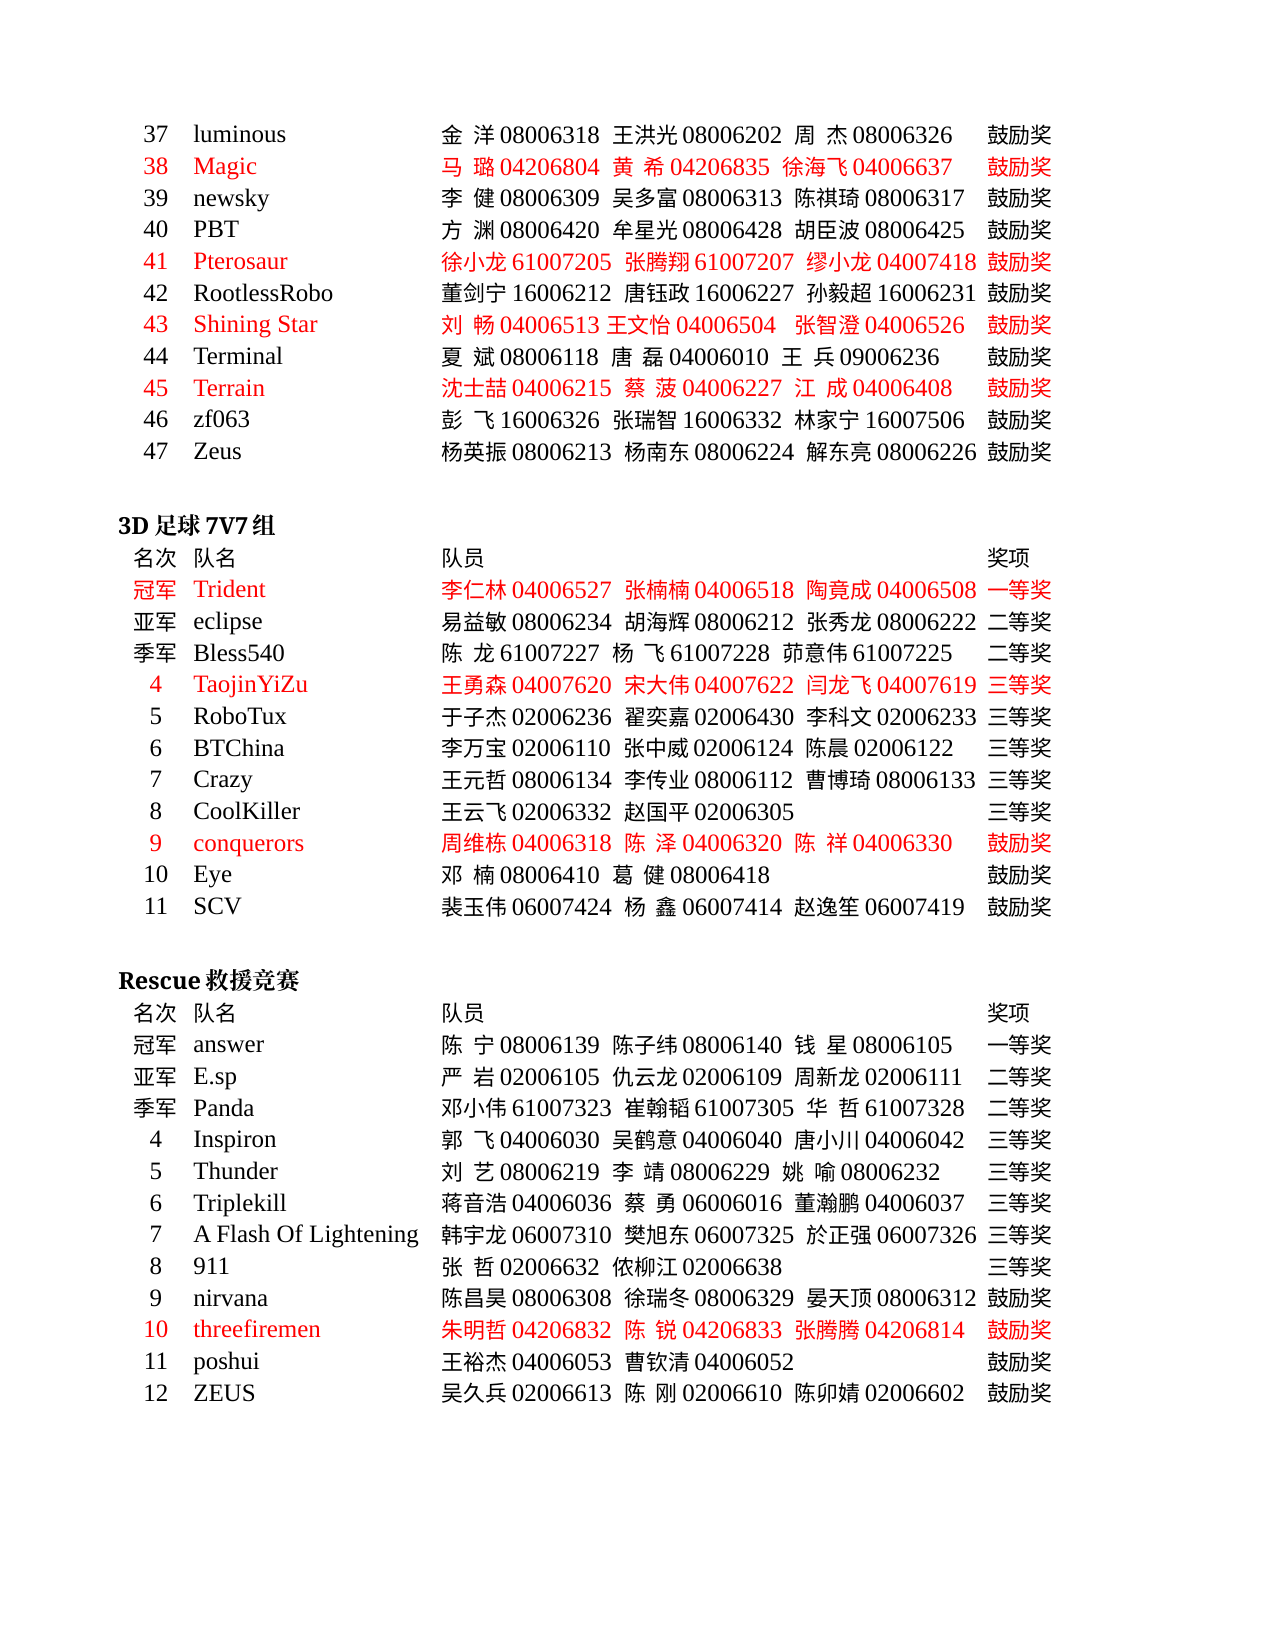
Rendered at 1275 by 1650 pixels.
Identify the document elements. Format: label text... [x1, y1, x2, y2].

table_cell 彭 飞16006326 张瑞智16006332 林家宁16007506 [442, 403, 987, 435]
table_cell 郭 飞04006030 吴鹤意04006040 唐小川04006042 [442, 1123, 987, 1155]
table_cell 蒋音浩04006036 蔡 勇06006016 董瀚鹏04006037 [442, 1186, 987, 1218]
table_cell 鼓励奖 [987, 1281, 1088, 1313]
table_cell 二等奖 [987, 636, 1088, 668]
table_cell 10 [118, 858, 193, 890]
table_cell Eye [193, 858, 442, 890]
table_cell 裴玉伟06007424 杨 鑫06007414 赵逸笙06007419 [442, 890, 987, 921]
table_cell RootlessRobo [193, 276, 442, 308]
table_cell 陈昌昊08006308 徐瑞冬08006329 晏天顶08006312 [442, 1281, 987, 1313]
table_cell 鼓励奖 [987, 213, 1088, 245]
table_cell 徐小龙61007205 张腾翔61007207 缪小龙04007418 [442, 245, 987, 276]
table_cell Trident [193, 573, 442, 605]
table_cell 5 [118, 1155, 193, 1186]
table_cell 4 [118, 668, 193, 700]
table_cell 10 [118, 1313, 193, 1345]
table_cell luminous [193, 118, 442, 150]
table_cell 李仁林04006527 张楠楠04006518 陶竟成04006508 [442, 573, 987, 605]
table_cell 董剑宁16006212 唐钰政16006227 孙毅超16006231 [442, 276, 987, 308]
table_cell Crazy [193, 763, 442, 795]
table_cell 9 [118, 1281, 193, 1313]
table_cell SCV [193, 890, 442, 921]
table_cell 吴久兵02006613 陈 刚02006610 陈卯婧02006602 [442, 1376, 987, 1408]
table_cell TaojinYiZu [193, 668, 442, 700]
table_cell 刘 艺08006219 李 靖08006229 姚 喻08006232 [442, 1155, 987, 1186]
table_cell 三等奖 [987, 1250, 1088, 1281]
table_cell 鼓励奖 [987, 118, 1088, 150]
table_cell 王云飞02006332 赵国平02006305 [442, 795, 987, 826]
table_cell 沈士喆04006215 蔡 菠04006227 江 成04006408 [442, 371, 987, 403]
table_cell 一等奖 [987, 573, 1088, 605]
table_cell nirvana [193, 1281, 442, 1313]
table_cell 邓小伟61007323 崔翰韬61007305 华 哲61007328 [442, 1091, 987, 1123]
table_cell 鼓励奖 [987, 1345, 1088, 1376]
table_cell 夏 斌08006118 唐 磊04006010 王 兵09006236 [442, 340, 987, 371]
table_cell 三等奖 [987, 1123, 1088, 1155]
table_cell 鼓励奖 [987, 245, 1088, 276]
table_cell 47 [118, 435, 193, 466]
table_cell 易益敏08006234 胡海辉08006212 张秀龙08006222 [442, 605, 987, 636]
table_cell 三等奖 [987, 795, 1088, 826]
table_cell poshui [193, 1345, 442, 1376]
table_cell 朱明哲04206832 陈 锐04206833 张腾腾04206814 [442, 1313, 987, 1345]
table_cell 40 [118, 213, 193, 245]
table_cell Zeus [193, 435, 442, 466]
table_cell BTChina [193, 731, 442, 763]
table_cell 严 岩02006105 仇云龙02006109 周新龙02006111 [442, 1060, 987, 1091]
table_cell 43 [118, 308, 193, 340]
table_cell conquerors [193, 826, 442, 858]
table_header 队名 [193, 541, 442, 573]
table_cell Panda [193, 1091, 442, 1123]
table_cell Triplekill [193, 1186, 442, 1218]
table_cell 44 [118, 340, 193, 371]
table_cell 三等奖 [987, 700, 1088, 731]
table_cell 二等奖 [987, 1060, 1088, 1091]
table_cell 方 渊08006420 牟星光08006428 胡臣波08006425 [442, 213, 987, 245]
table_cell 鼓励奖 [987, 826, 1088, 858]
table_cell 刘 畅04006513 王文怡04006504 张智澄04006526 [442, 308, 987, 340]
table_cell 鼓励奖 [987, 371, 1088, 403]
table_header 名次 [118, 541, 193, 573]
table_cell 周维栋04006318 陈 泽04006320 陈 祥04006330 [442, 826, 987, 858]
table_cell 鼓励奖 [987, 1376, 1088, 1408]
table_cell 4 [118, 1123, 193, 1155]
table_cell 6 [118, 1186, 193, 1218]
table_cell A Flash Of Lightening [193, 1218, 442, 1250]
table_cell 鼓励奖 [987, 435, 1088, 466]
table_cell 7 [118, 1218, 193, 1250]
table_cell 鼓励奖 [987, 150, 1088, 181]
table_header 名次 [118, 996, 193, 1028]
table_cell Bless540 [193, 636, 442, 668]
table_cell 王裕杰04006053 曹钦清04006052 [442, 1345, 987, 1376]
table_cell 杨英振08006213 杨南东08006224 解东亮08006226 [442, 435, 987, 466]
table_header 队名 [193, 996, 442, 1028]
table_cell 陈 宁08006139 陈子纬08006140 钱 星08006105 [442, 1028, 987, 1060]
table_cell 金 洋08006318 王洪光08006202 周 杰08006326 [442, 118, 987, 150]
table_cell zf063 [193, 403, 442, 435]
table_cell 季军 [118, 636, 193, 668]
table_cell newsky [193, 181, 442, 213]
table_cell 李 健08006309 吴多富08006313 陈祺琦08006317 [442, 181, 987, 213]
table_cell Magic [193, 150, 442, 181]
table_cell 王元哲08006134 李传业08006112 曹博琦08006133 [442, 763, 987, 795]
table_cell 于子杰02006236 翟奕嘉02006430 李科文02006233 [442, 700, 987, 731]
table_cell 三等奖 [987, 1186, 1088, 1218]
table_cell Thunder [193, 1155, 442, 1186]
table_cell 8 [118, 795, 193, 826]
table_cell 季军 [118, 1091, 193, 1123]
table_cell 冠军 [118, 1028, 193, 1060]
table_cell 46 [118, 403, 193, 435]
table_cell 王勇森04007620 宋大伟04007622 闫龙飞04007619 [442, 668, 987, 700]
table_cell 鼓励奖 [987, 308, 1088, 340]
table_cell 9 [118, 826, 193, 858]
table_cell PBT [193, 213, 442, 245]
table_cell 911 [193, 1250, 442, 1281]
table_cell 邓 楠08006410 葛 健08006418 [442, 858, 987, 890]
table_cell 二等奖 [987, 605, 1088, 636]
table_cell Inspiron [193, 1123, 442, 1155]
table_header 队员 [442, 541, 987, 573]
table_cell 冠军 [118, 573, 193, 605]
table_cell 鼓励奖 [987, 276, 1088, 308]
table_header 奖项 [987, 541, 1088, 573]
table_cell 三等奖 [987, 731, 1088, 763]
table_cell 韩宇龙06007310 樊旭东06007325 於正强06007326 [442, 1218, 987, 1250]
table_cell 鼓励奖 [987, 181, 1088, 213]
table_cell 一等奖 [987, 1028, 1088, 1060]
table_cell Shining Star [193, 308, 442, 340]
table_cell 5 [118, 700, 193, 731]
table_cell 张 哲02006632 侬柳江02006638 [442, 1250, 987, 1281]
table_cell 11 [118, 890, 193, 921]
text Rescue救援竞赛 [118, 959, 1157, 996]
table_cell 12 [118, 1376, 193, 1408]
table_cell 二等奖 [987, 1091, 1088, 1123]
table_cell 亚军 [118, 1060, 193, 1091]
table_cell 42 [118, 276, 193, 308]
table_cell Terminal [193, 340, 442, 371]
table_cell 三等奖 [987, 1155, 1088, 1186]
table_cell answer [193, 1028, 442, 1060]
table_cell 11 [118, 1345, 193, 1376]
table_header 奖项 [987, 996, 1088, 1028]
table_cell 37 [118, 118, 193, 150]
table_cell 陈 龙61007227 杨 飞61007228 茆意伟61007225 [442, 636, 987, 668]
table_cell 鼓励奖 [987, 1313, 1088, 1345]
table_cell threefiremen [193, 1313, 442, 1345]
table_cell 亚军 [118, 605, 193, 636]
table_cell 鼓励奖 [987, 403, 1088, 435]
table_cell ZEUS [193, 1376, 442, 1408]
table_cell Pterosaur [193, 245, 442, 276]
table_cell RoboTux [193, 700, 442, 731]
table_cell Terrain [193, 371, 442, 403]
text 3D足球7V7组 [118, 504, 1157, 541]
table_cell 8 [118, 1250, 193, 1281]
table_cell 李万宝02006110 张中威02006124 陈晨02006122 [442, 731, 987, 763]
table_cell CoolKiller [193, 795, 442, 826]
table_cell 6 [118, 731, 193, 763]
table_cell E.sp [193, 1060, 442, 1091]
table_cell 41 [118, 245, 193, 276]
table_cell 鼓励奖 [987, 858, 1088, 890]
table_cell eclipse [193, 605, 442, 636]
table_cell 三等奖 [987, 763, 1088, 795]
table_cell 鼓励奖 [987, 340, 1088, 371]
table_cell 马 璐04206804 黄 希04206835 徐海飞04006637 [442, 150, 987, 181]
table_cell 45 [118, 371, 193, 403]
table_cell 鼓励奖 [987, 890, 1088, 921]
table_cell 39 [118, 181, 193, 213]
table_cell 38 [118, 150, 193, 181]
table_cell 三等奖 [987, 668, 1088, 700]
table_cell 三等奖 [987, 1218, 1088, 1250]
table_header 队员 [442, 996, 987, 1028]
table_cell 7 [118, 763, 193, 795]
